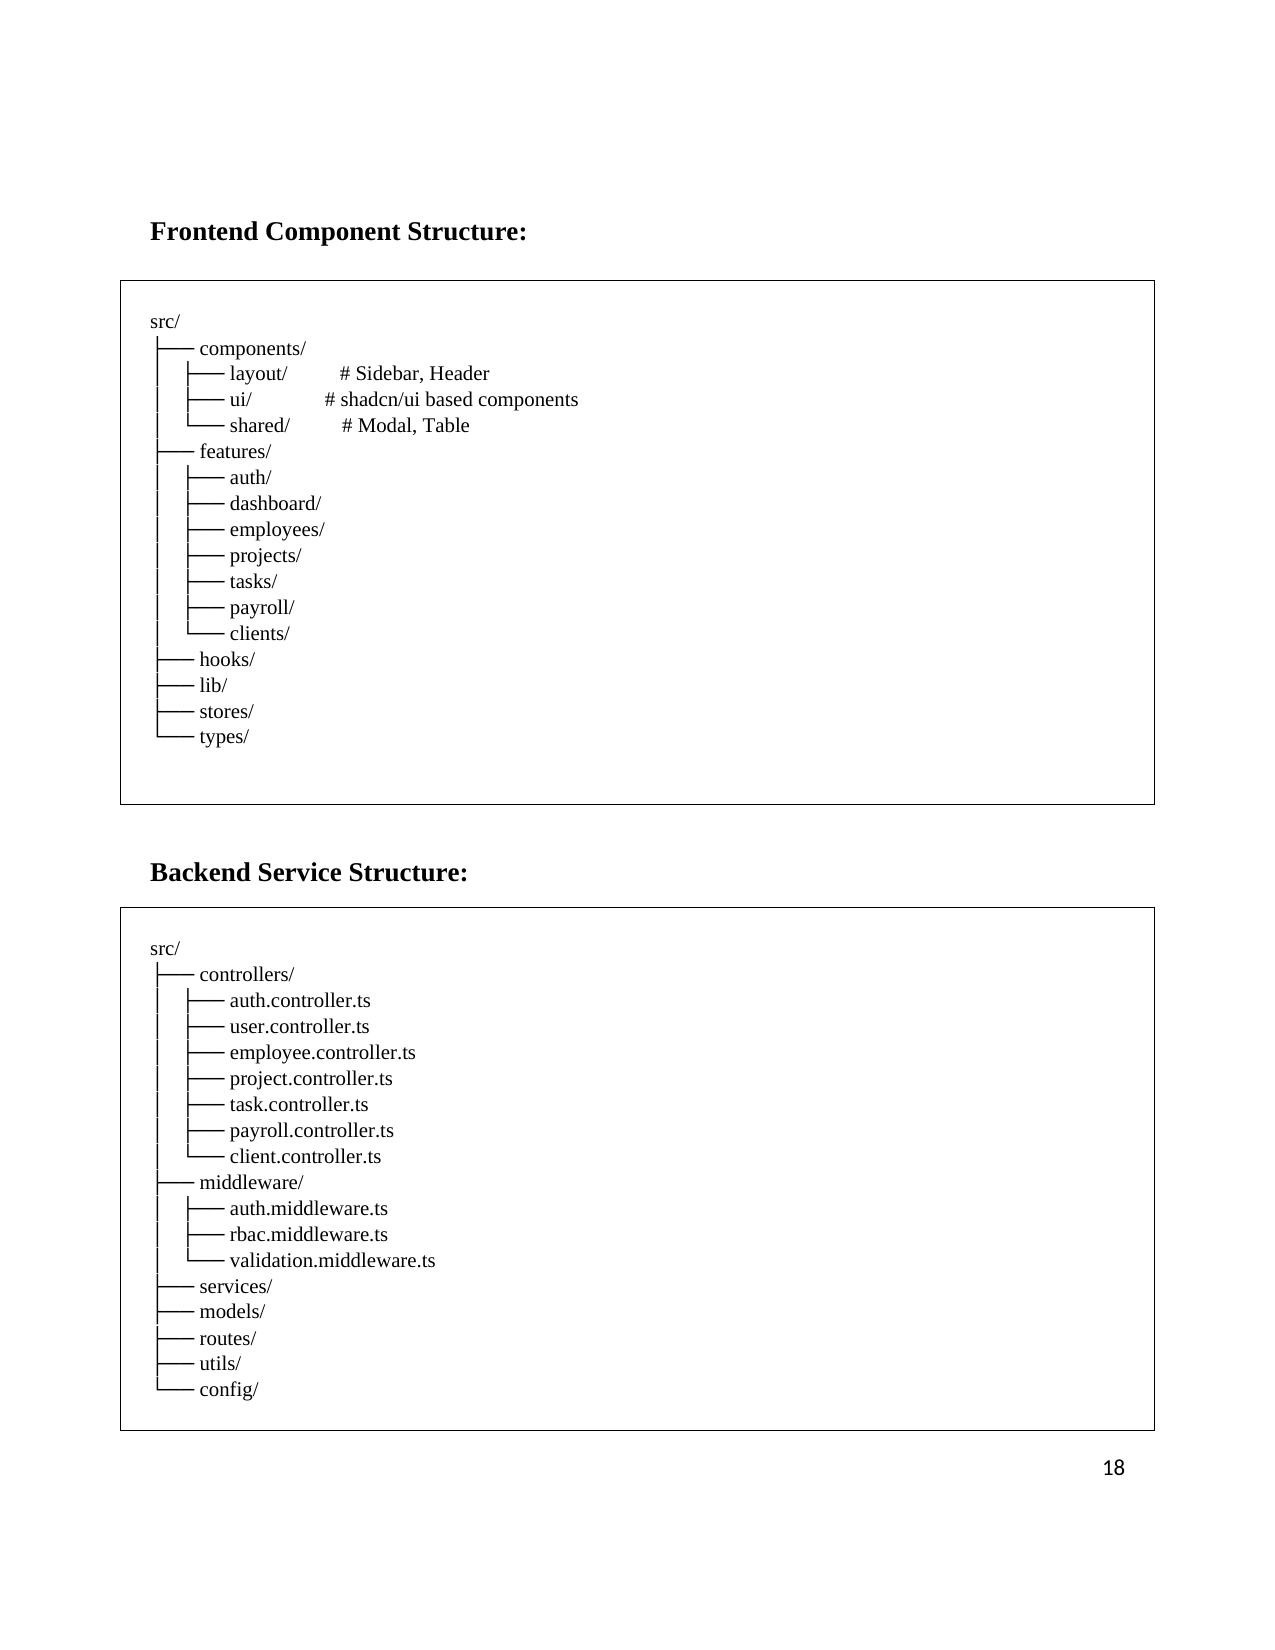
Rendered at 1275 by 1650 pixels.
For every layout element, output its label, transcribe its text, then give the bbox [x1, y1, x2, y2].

text Backend Service Structure: [150, 856, 1125, 887]
text │ └── shared/ # Modal, Table [121, 383, 1154, 409]
text │ ├── dashboard/ [121, 461, 1154, 487]
text │ ├── layout/ # Sidebar, Header [121, 332, 1154, 358]
text │ ├── auth.middleware.ts [121, 1166, 1154, 1192]
text │ ├── employees/ [121, 487, 1154, 513]
text ├── models/ [121, 1270, 1154, 1296]
text │ ├── auth.controller.ts [121, 958, 1154, 984]
text │ ├── user.controller.ts [121, 984, 1154, 1010]
text ├── routes/ [158, 1296, 1154, 1322]
text │ ├── auth/ [121, 435, 1154, 461]
text └── config/ [121, 1348, 1154, 1430]
text │ └── client.controller.ts [121, 1114, 1154, 1140]
text ├── controllers/ [121, 933, 1154, 958]
text │ ├── ui/ # shadcn/ui based components [158, 358, 1154, 383]
text │ ├── task.controller.ts [121, 1062, 1154, 1088]
text │ ├── payroll/ [121, 565, 1154, 591]
text ├── routes/ [121, 1296, 157, 1322]
text │ ├── employee.controller.ts [121, 1010, 1154, 1036]
text │ └── validation.middleware.ts [121, 1218, 1154, 1244]
text │ ├── project.controller.ts [121, 1036, 1154, 1062]
text ├── stores/ [121, 669, 1154, 695]
text ├── hooks/ [121, 617, 1154, 643]
text │ ├── projects/ [121, 513, 1154, 539]
text src/ [121, 281, 1154, 306]
text ├── components/ [121, 306, 1154, 332]
text │ ├── payroll.controller.ts [121, 1088, 1154, 1114]
text │ └── clients/ [121, 591, 1154, 617]
text │ ├── tasks/ [121, 539, 1154, 565]
text ├── middleware/ [121, 1140, 1154, 1166]
text ├── services/ [121, 1244, 1154, 1270]
text src/ [121, 908, 1154, 933]
text ├── lib/ [121, 643, 1154, 669]
text │ ├── rbac.middleware.ts [121, 1192, 1154, 1218]
text ├── utils/ [121, 1322, 1154, 1348]
text └── types/ [121, 695, 1154, 748]
text ├── features/ [121, 409, 1154, 435]
text │ ├── ui/ # shadcn/ui based components [121, 358, 157, 383]
text Frontend Component Structure: [150, 215, 1125, 246]
